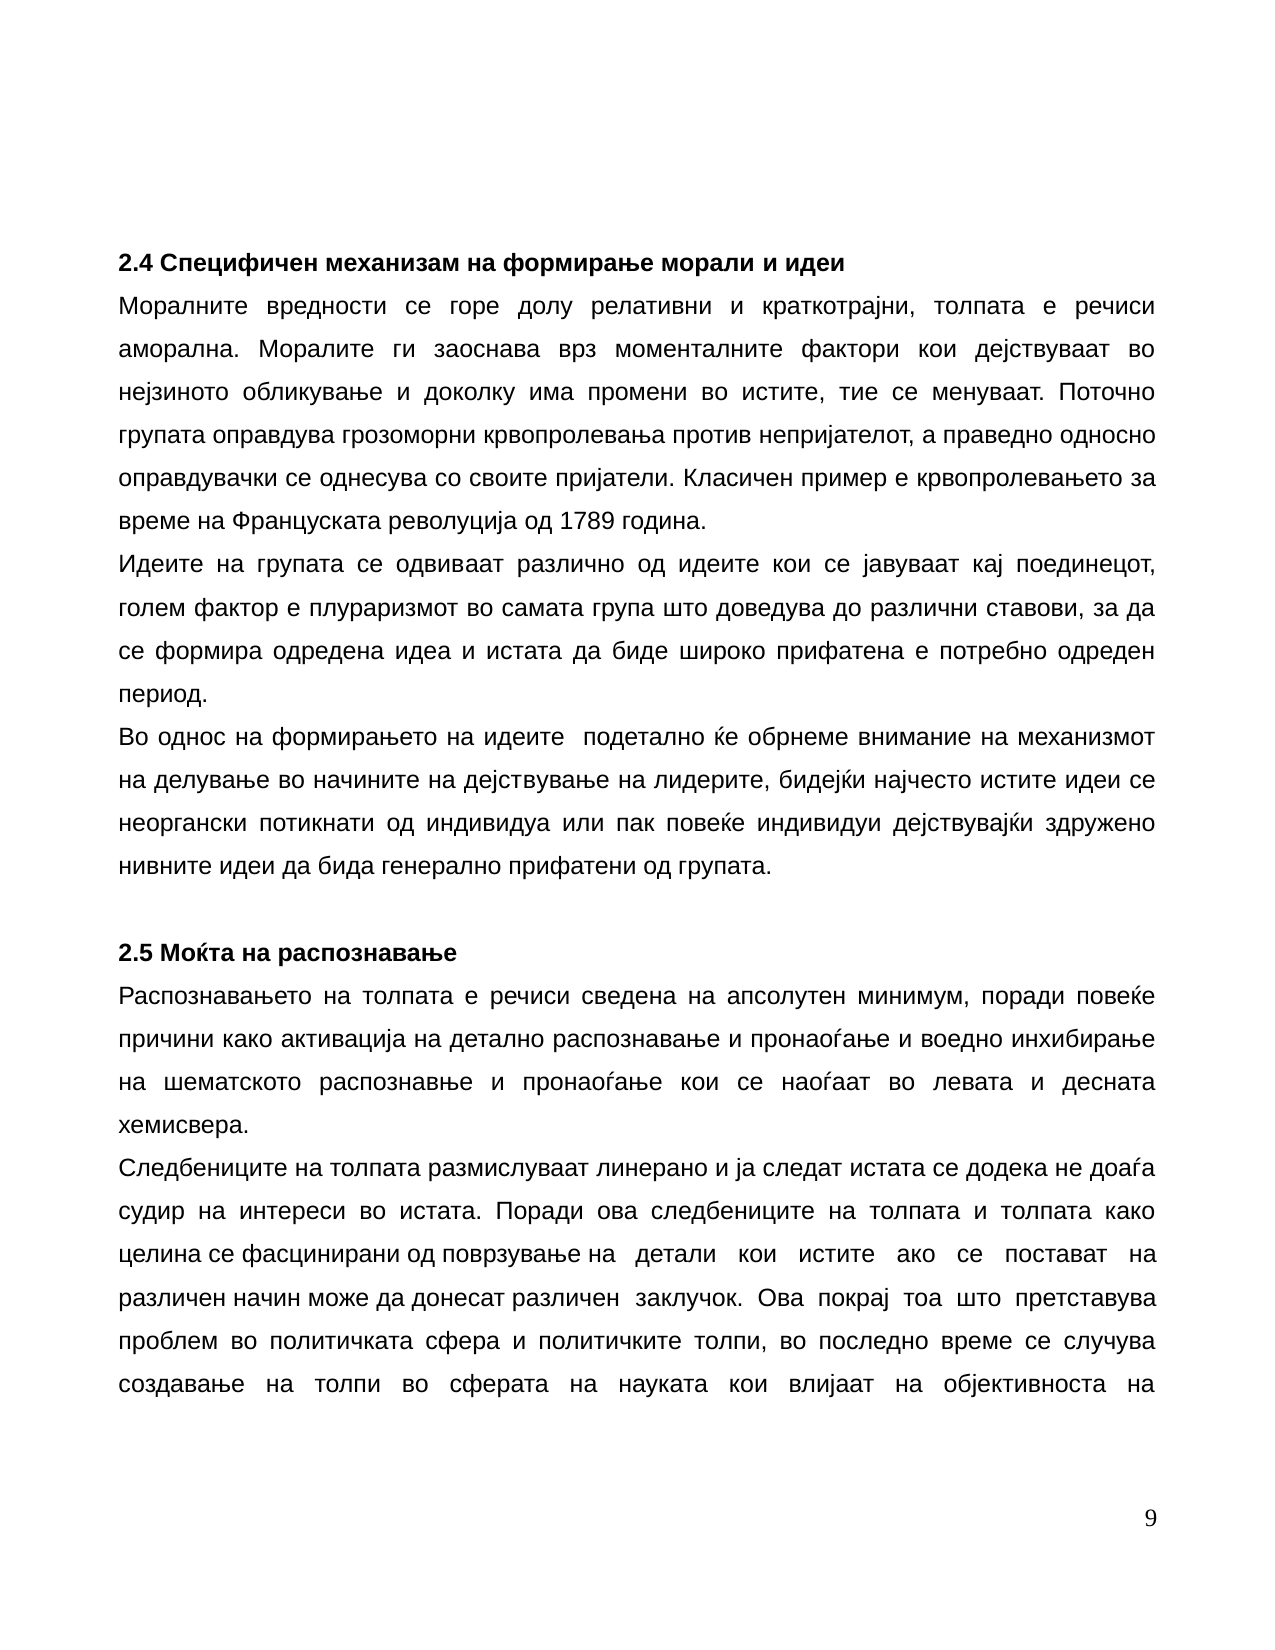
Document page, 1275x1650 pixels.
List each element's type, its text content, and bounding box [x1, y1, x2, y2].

text 2.4 Специфичен механизам на формирање морали и идеи [118, 247, 1157, 276]
text Во однос на формирањето на идеите подетално ќе обрнеме внимание на механизмот на делување во начините на дејствување на лидерите, бидејќи најчесто истите идеи се неоргански потикнати од индивидуа или пак повеќе индивидуи дејствувајќи здружено нивните идеи да бида генерално прифатени од групата. [118, 722, 1157, 880]
text Идеите на групата се одвиваат различно од идеите кои се јавуваат кај поединецот, голем фактор е плураризмот во самата група што доведува до различни ставови, за да се формира одредена идеа и истата да биде широко прифатена е потребно одреден период. [118, 549, 1157, 707]
text 2.5 Моќта на распознавање [118, 937, 1157, 966]
text Моралните вредности се горе долу релативни и краткотрајни, толпата е речиси аморална. Моралите ги заоснава врз моменталните фактори кои дејствуваат во нејзиното обликување и доколку има промени во истите, тие се менуваат. Поточно групата оправдува грозоморни крвопролевања против непријателот, а праведно односно оправдувачки се однесува со своите пријатели. Класичен пример е крвопролевањето за време на Француската револуција од 1789 година. [118, 291, 1157, 535]
text Распознавањето на толпата е речиси сведена на апсолутен минимум, поради повеќе причини како активација на детално распознавање и пронаоѓање и воедно инхибирање на шематското распознавње и пронаоѓање кои се наоѓаат во левата и десната хемисвера. [118, 981, 1157, 1139]
text Следбениците на толпата размислуваат линерано и ја следат истата се додека не доаѓа судир на интереси во истата. Поради ова следбениците на толпата и толпата како целина се фасцинирани од поврзување на детали кои истите ако се постават на различен начин може да донесат различен заклучок. Ова покрај тоа што претставува проблем во политичката сфера и политичките толпи, во последно време се случува создавање на толпи во сферата на науката кои влијаат на објективноста на [118, 1153, 1157, 1397]
